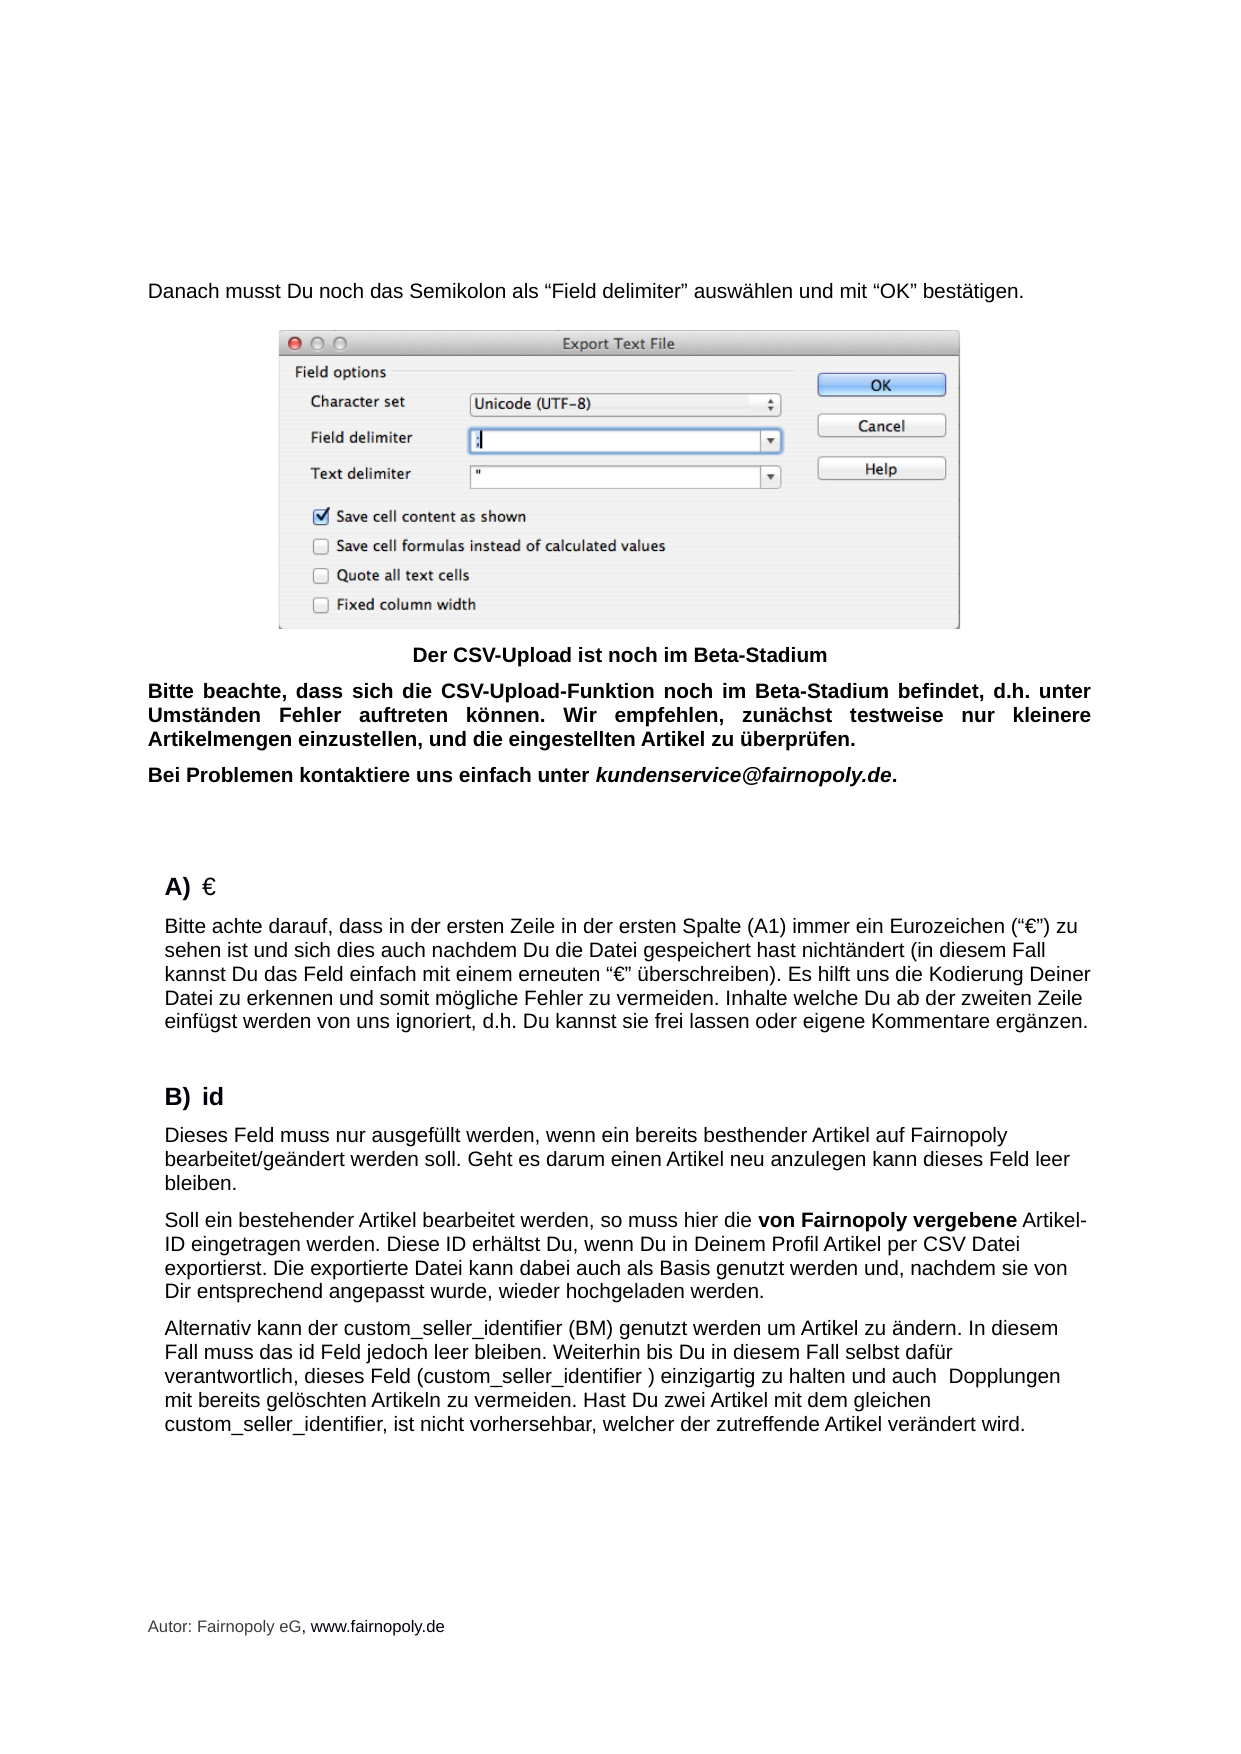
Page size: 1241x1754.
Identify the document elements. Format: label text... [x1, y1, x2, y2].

text Bei Problemen kontaktiere uns einfach unter kundenservice@fairnopoly.de. [148, 763, 1093, 787]
list € [164, 872, 1093, 901]
text Dieses Feld muss nur ausgefüllt werden, wenn ein bereits besthender Artikel auf Fairnopoly bearbeitet/geändert werden soll. Geht es darum einen Artikel neu anzulegen kann dieses Feld leer bleiben. [164, 1123, 1093, 1195]
text Soll ein bestehender Artikel bearbeitet werden, so muss hier die von Fairnopoly vergebene Artikel-ID eingetragen werden. Diese ID erhältst Du, wenn Du in Deinem Profil Artikel per CSV Datei exportierst. Die exportierte Datei kann dabei auch als Basis genutzt werden und, nachdem sie von Dir entsprechend angepasst wurde, wieder hochgeladen werden. [164, 1207, 1093, 1303]
text Bitte beachte, dass sich die CSV-Upload-Funktion noch im Beta-Stadium befindet, d.h. unter Umständen Fehler auftreten können. Wir empfehlen, zunächst testweise nur kleinere Artikelmengen einzustellen, und die eingestellten Artikel zu überprüfen. [148, 679, 1093, 751]
text Danach musst Du noch das Semikolon als “Field delimiter” auswählen und mit “OK” bestätigen. [148, 279, 1093, 303]
text Bitte achte darauf, dass in der ersten Zeile in der ersten Spalte (A1) immer ein Eurozeichen (“€”) zu sehen ist und sich dies auch nachdem Du die Datei gespeichert hast nichtändert (in diesem Fall kannst Du das Feld einfach mit einem erneuten “€” überschreiben). Es hilft uns die Kodierung Deiner Datei zu erkennen und somit mögliche Fehler zu vermeiden. Inhalte welche Du ab der zweiten Zeile einfügst werden von uns ignoriert, d.h. Du kannst sie frei lassen oder eigene Kommentare ergänzen. [164, 913, 1093, 1033]
text Der CSV-Upload ist noch im Beta-Stadium [148, 643, 1093, 667]
picture [278, 330, 961, 629]
list id [164, 1082, 1093, 1111]
text Alternativ kann der custom_seller_identifier (BM) genutzt werden um Artikel zu ändern. In diesem Fall muss das id Feld jedoch leer bleiben. Weiterhin bis Du in diesem Fall selbst dafür verantwortlich, dieses Feld (custom_seller_identifier ) einzigartig zu halten und auch Dopplungen mit bereits gelöschten Artikeln zu vermeiden. Hast Du zwei Artikel mit dem gleichen custom_seller_identifier, ist nicht vorhersehbar, welcher der zutreffende Artikel verändert wird. [164, 1316, 1093, 1435]
